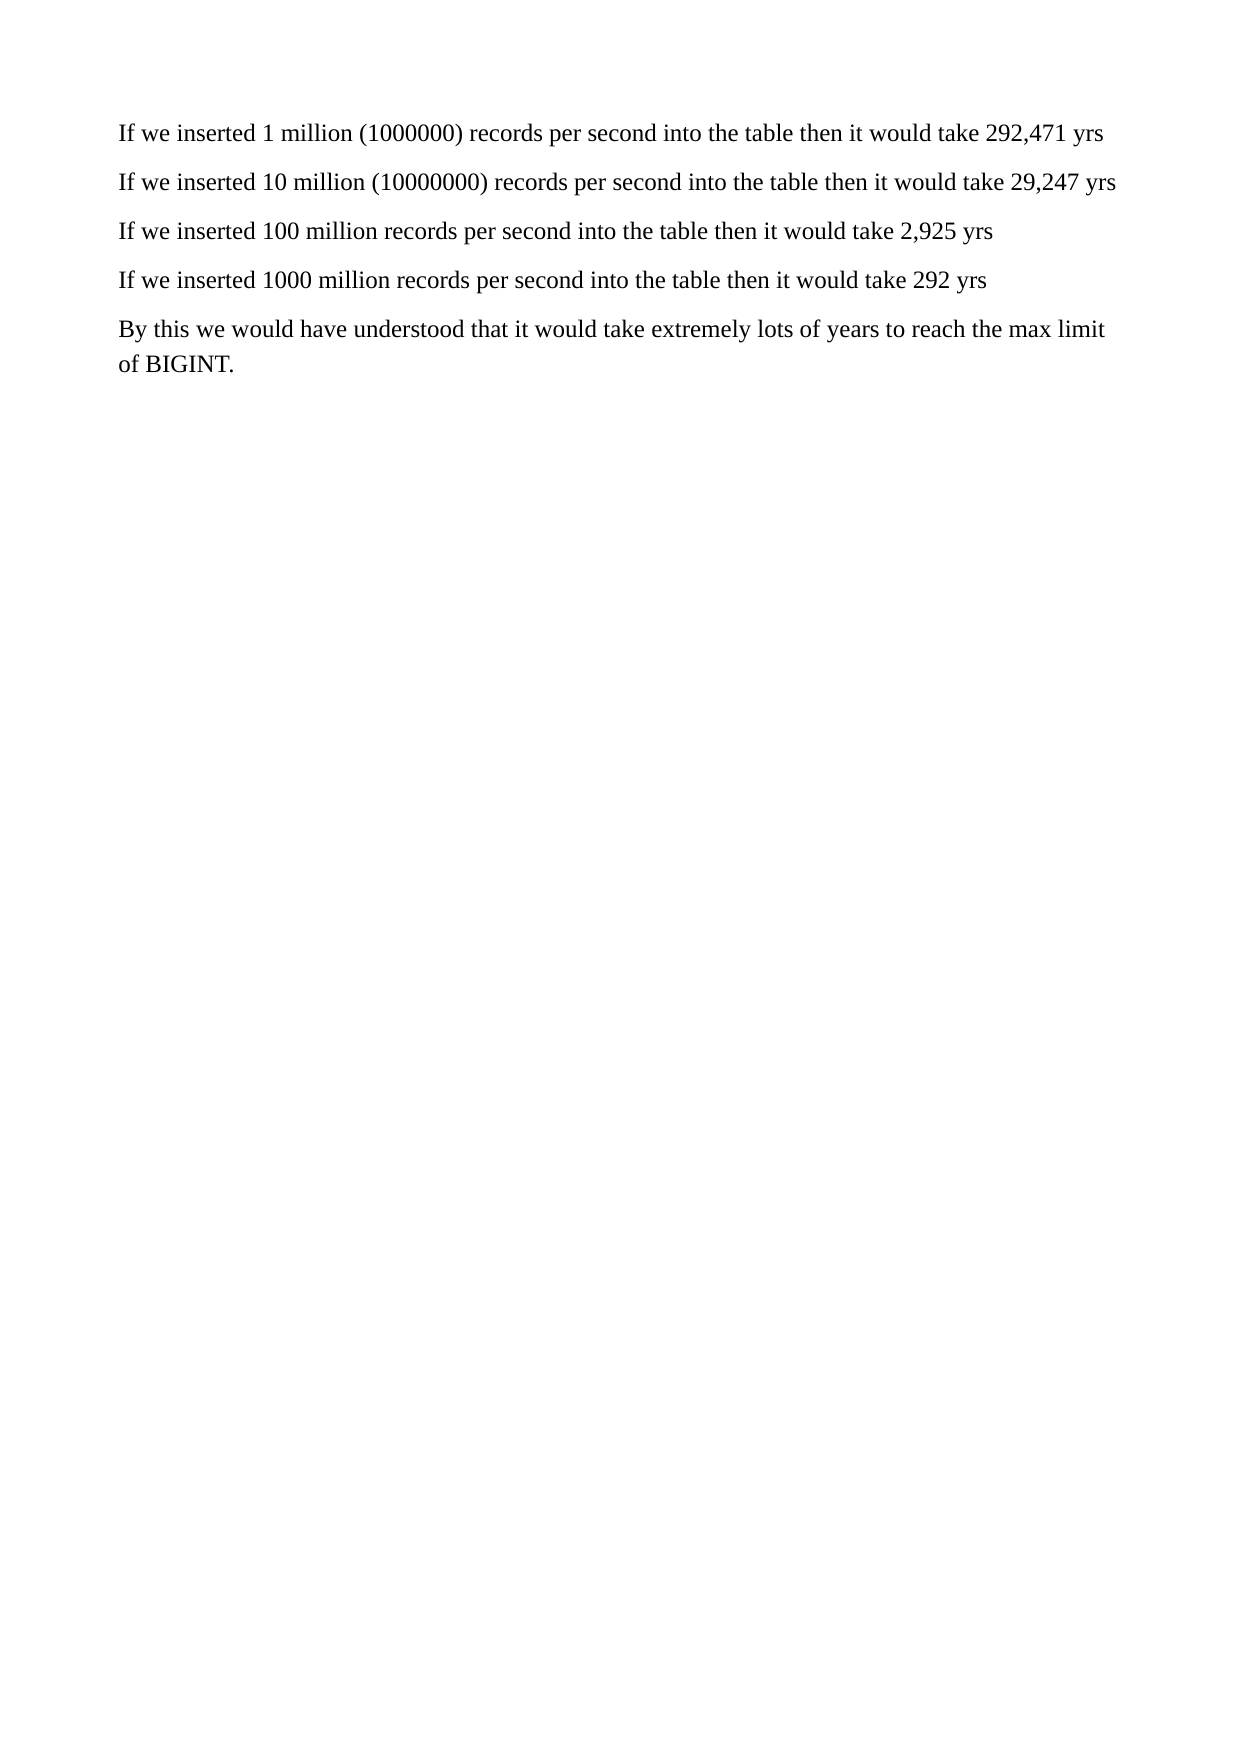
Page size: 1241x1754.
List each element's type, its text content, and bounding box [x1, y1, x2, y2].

text If we inserted 100 million records per second into the table then it would take 2,925 yrs [118, 216, 1122, 245]
text By this we would have understood that it would take extremely lots of years to reach the max limit of BIGINT. [118, 314, 1122, 378]
text If we inserted 1000 million records per second into the table then it would take 292 yrs [118, 265, 1122, 294]
text If we inserted 1 million (1000000) records per second into the table then it would take 292,471 yrs [118, 118, 1122, 147]
text If we inserted 10 million (10000000) records per second into the table then it would take 29,247 yrs [118, 167, 1122, 196]
